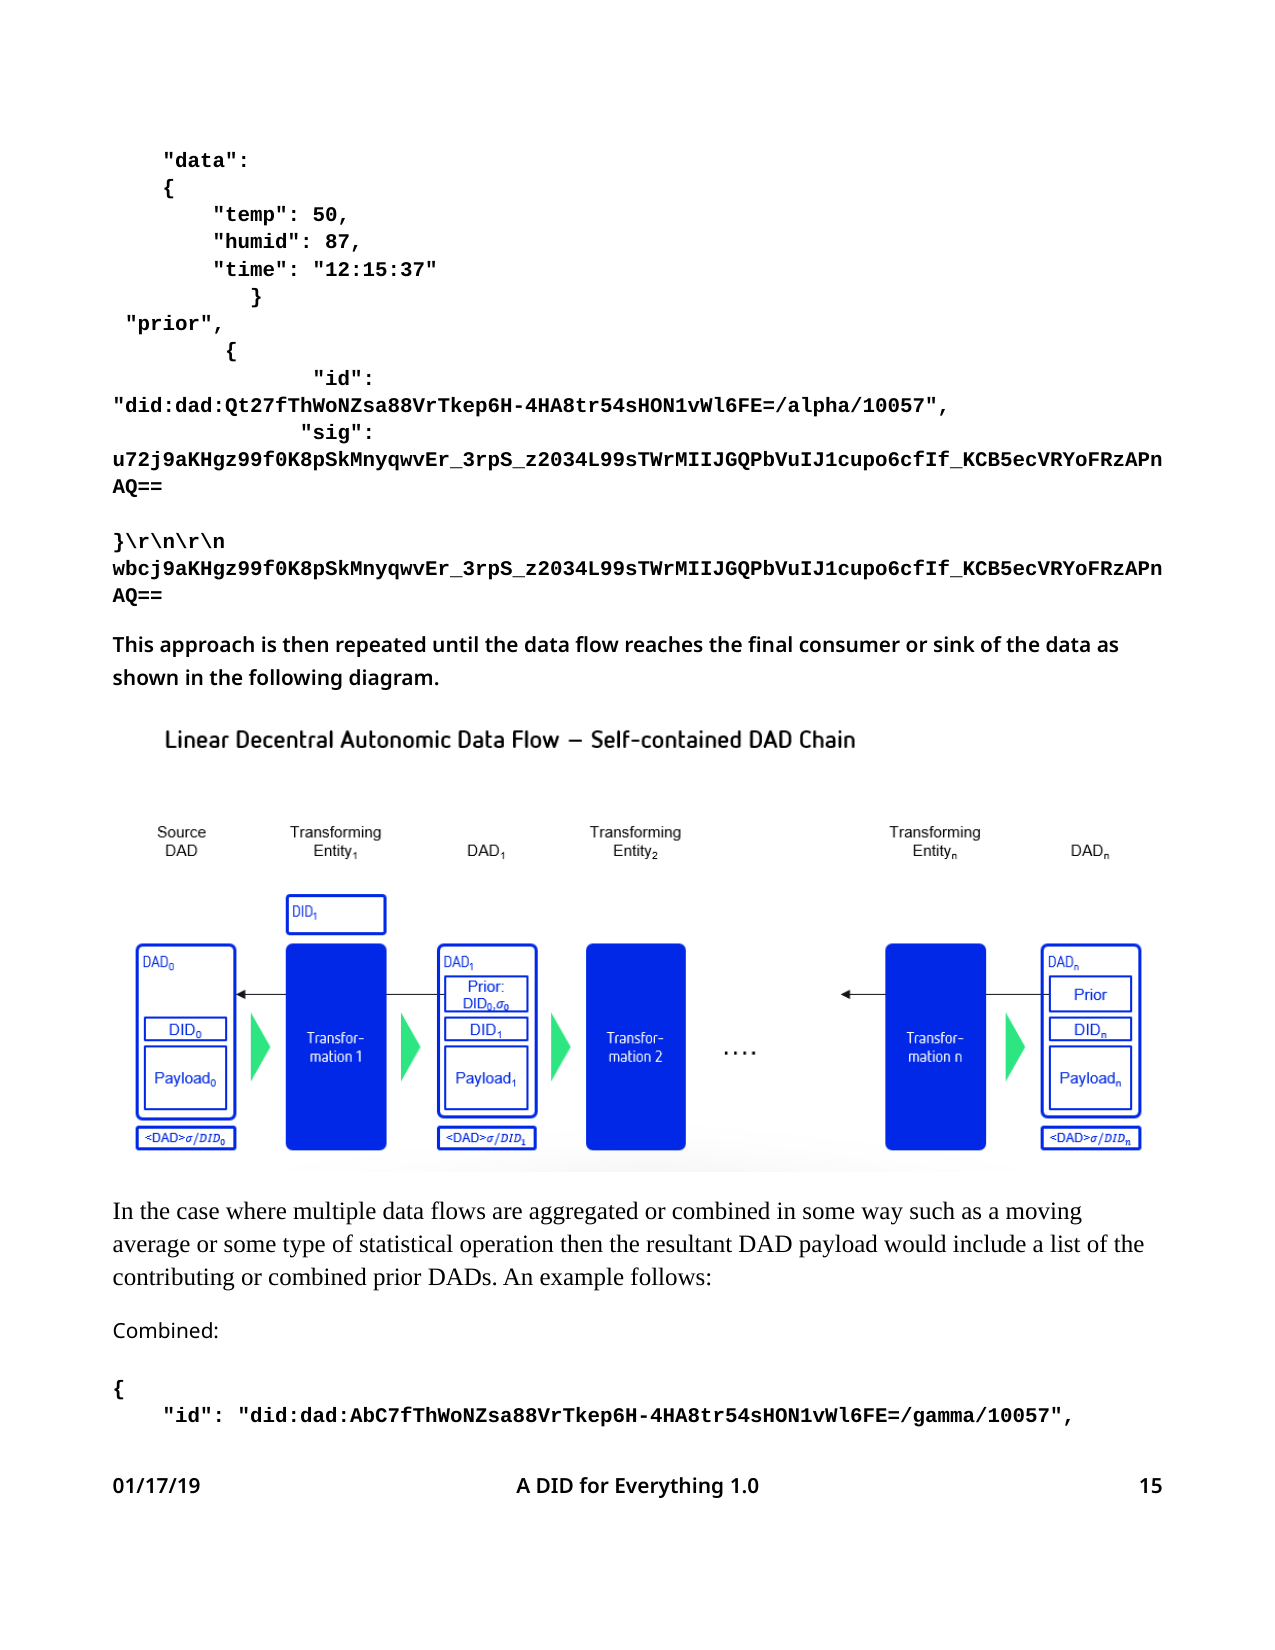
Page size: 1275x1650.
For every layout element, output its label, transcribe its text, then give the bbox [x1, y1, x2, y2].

text { [112, 177, 1162, 201]
picture [112, 716, 1162, 1172]
text } [112, 286, 1162, 309]
text "prior", [112, 313, 1162, 337]
text "time": "12:15:37" [112, 259, 1162, 282]
text In the case where multiple data flows are aggregated or combined in some way such as a moving average or some type of statistical operation then the resultant DAD payload would include a list of the contributing or combined prior DADs. An example follows: [112, 1196, 1162, 1291]
text "id": "did:dad:Qt27fThWoNZsa88VrTkep6H‑4HA8tr54sHON1vWl6FE=/alpha/10057", [112, 367, 1162, 418]
text { [112, 1378, 1162, 1402]
text }\r\n\r\n [112, 531, 1162, 554]
text This approach is then repeated until the data flow reaches the final consumer or sink of the data as shown in the following diagram. [112, 630, 1162, 691]
text "temp": 50, [112, 204, 1162, 228]
text "data": [112, 150, 1162, 174]
text "sig": u72j9aKHgz99f0K8pSkMnyqwvEr_3rpS_z2034L99sTWrMIIJGQPbVuIJ1cupo6cfIf_KCB5ecVRYoFRzAPnAQ== [112, 422, 1162, 500]
text "id": "did:dad:AbC7fThWoNZsa88VrTkep6H-4HA8tr54sHON1vWl6FE=/gamma/10057", [112, 1406, 1162, 1429]
text { [112, 340, 1162, 364]
text wbcj9aKHgz99f0K8pSkMnyqwvEr_3rpS_z2034L99sTWrMIIJGQPbVuIJ1cupo6cfIf_KCB5ecVRYoFRzAPnAQ== [112, 558, 1162, 609]
text Combined: [112, 1316, 1162, 1345]
text "humid": 87, [112, 232, 1162, 255]
